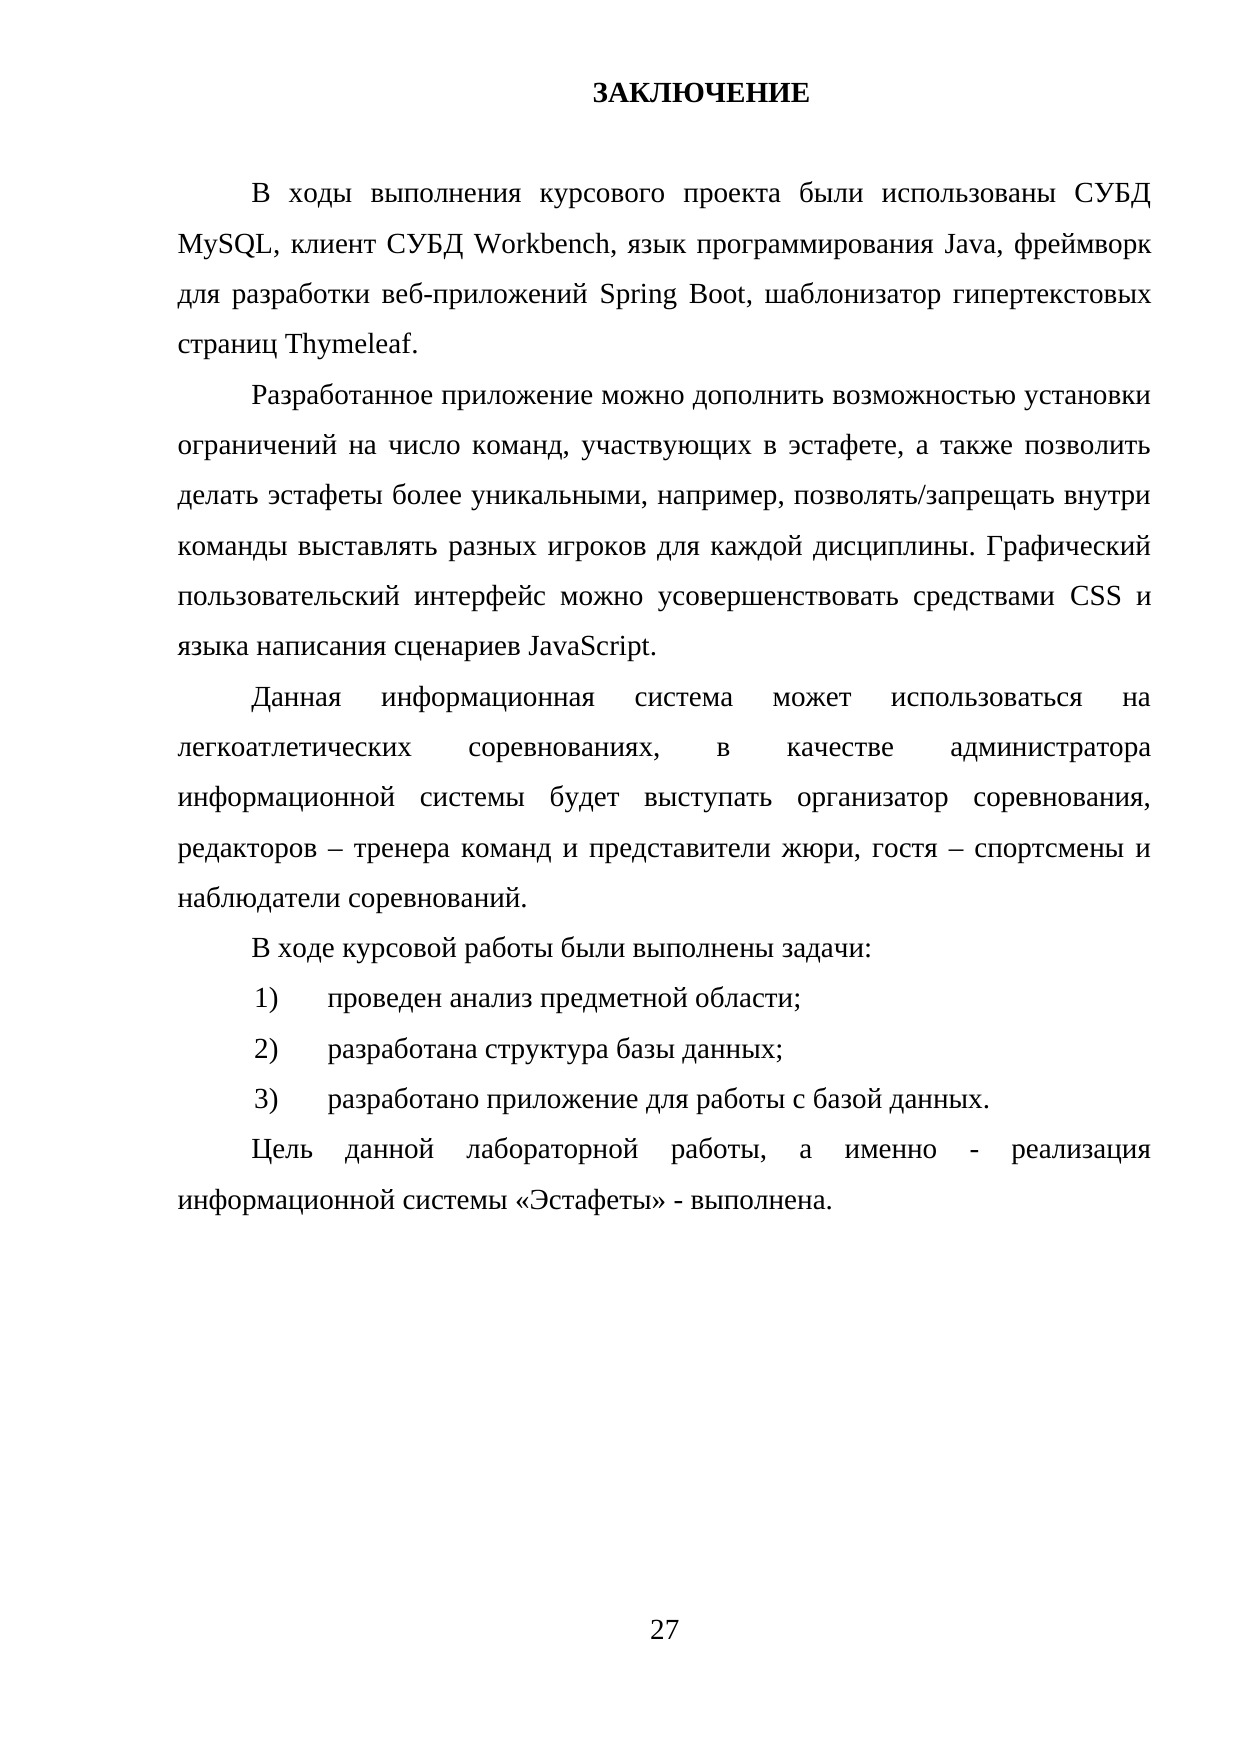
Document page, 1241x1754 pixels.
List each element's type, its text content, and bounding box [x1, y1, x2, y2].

list проведен анализ предметной области; [177, 981, 1152, 1014]
subtitle В ходе курсовой работы были выполнены задачи: [177, 930, 1152, 964]
text Цель данной лабораторной работы, а именно - реализация информационной системы «Эстафеты» - выполнена. [177, 1132, 1152, 1215]
text Данная информационная система может использоваться на легкоатлетических соревнованиях, в качестве администратора информационной системы будет выступать организатор соревнования, редакторов – тренера команд и представители жюри, гостя – спортсмены и наблюдатели соревнований. [177, 679, 1152, 913]
text Разработанное приложение можно дополнить возможностью установки ограничений на число команд, участвующих в эстафете, а также позволить делать эстафеты более уникальными, например, позволять/запрещать внутри команды выставлять разных игроков для каждой дисциплины. Графический пользовательский интерфейс можно усовершенствовать средствами CSS и языка написания сценариев JavaScript. [177, 377, 1152, 662]
list разработана структура базы данных; [177, 1031, 1152, 1064]
subtitle ЗАКЛЮЧЕНИЕ [177, 75, 1152, 108]
subtitle В ходы выполнения курсового проекта были использованы СУБД MySQL, клиент СУБД Workbench, язык программирования Java, фреймворк для разработки веб-приложений Spring Boot, шаблонизатор гипертекстовых страниц Thymeleaf. [177, 176, 1152, 360]
list разработано приложение для работы с базой данных. [177, 1081, 1152, 1115]
